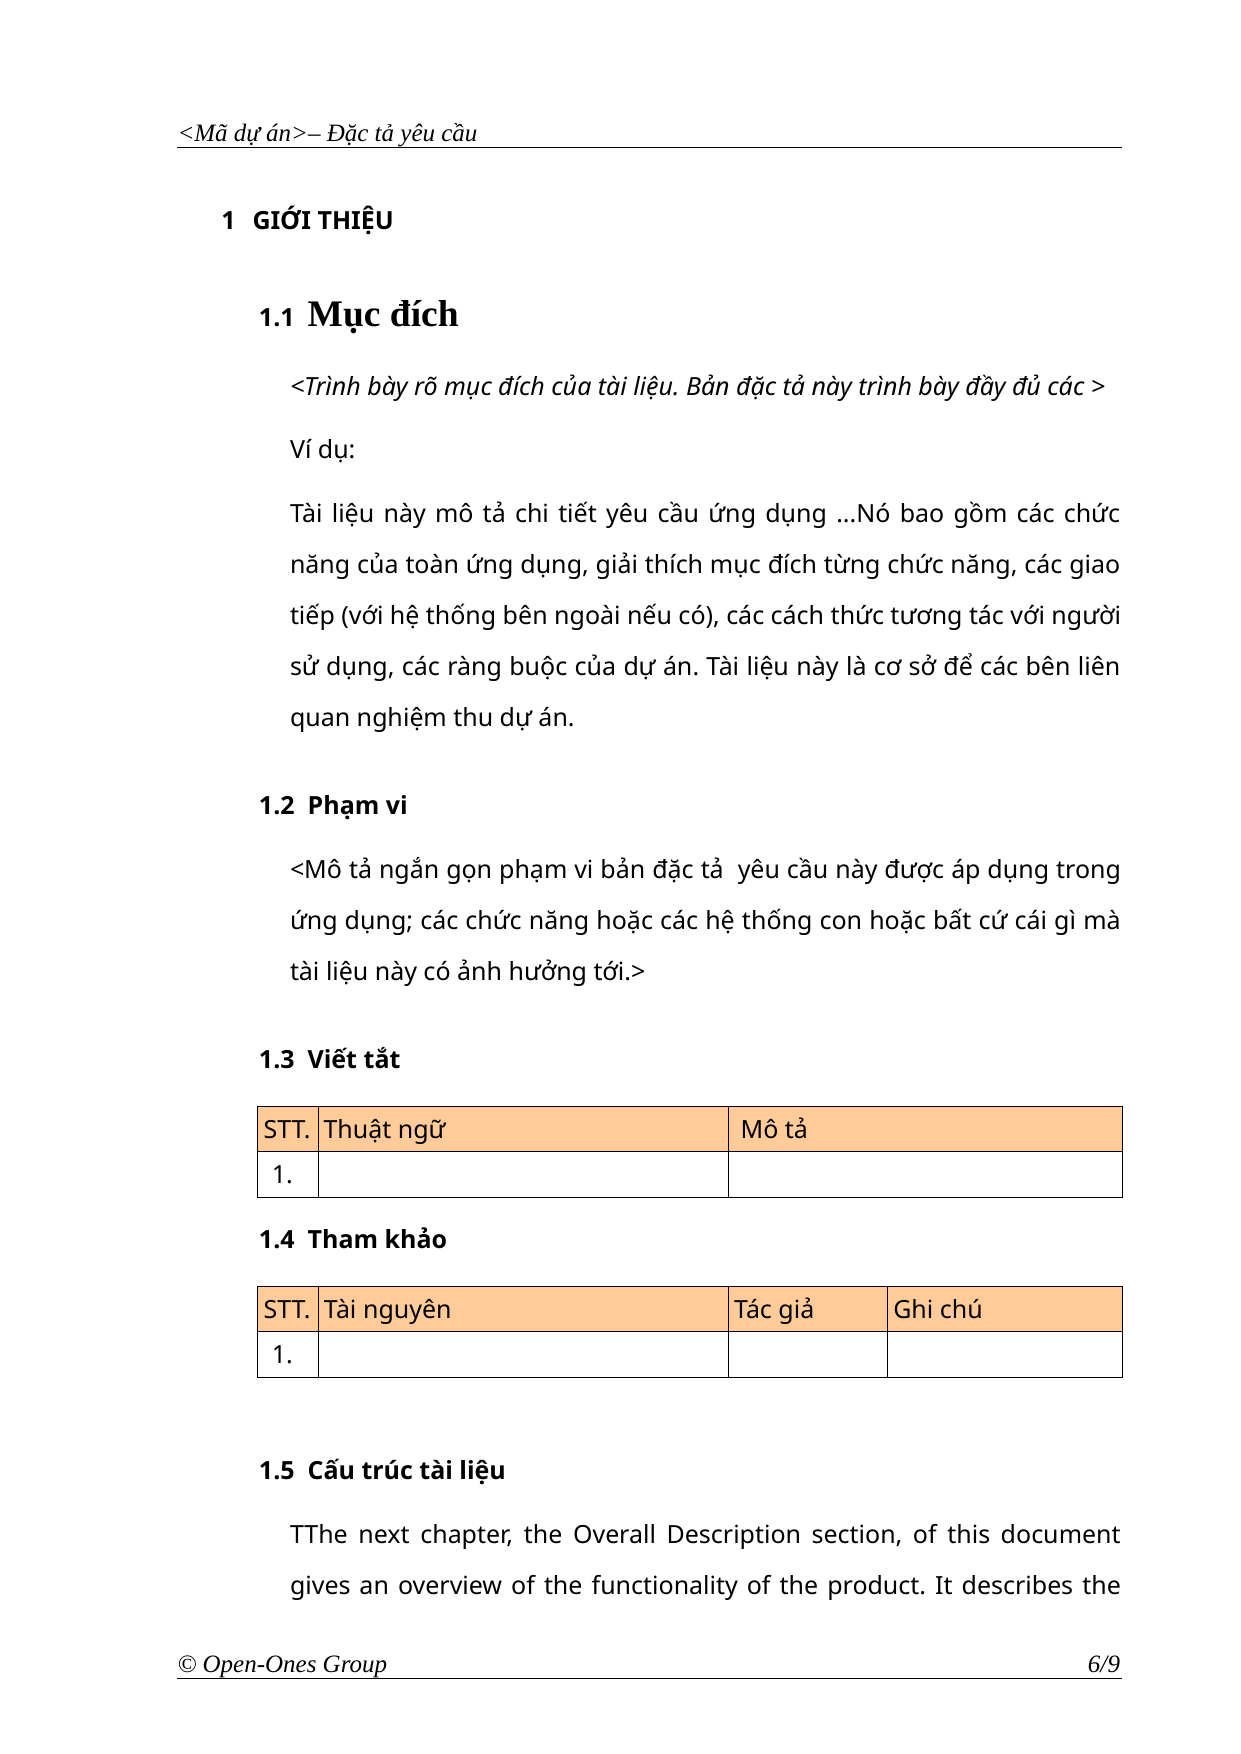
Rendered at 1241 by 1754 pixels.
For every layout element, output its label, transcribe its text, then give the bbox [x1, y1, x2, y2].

table_header STT. [258, 1287, 318, 1331]
subtitle Mục đích [252, 291, 1122, 334]
table_header Tài nguyên [319, 1287, 728, 1331]
table_cell [888, 1332, 1122, 1377]
table_cell [258, 1332, 318, 1377]
list TThe next chapter, the Overall Description section, of this document gives an overview of the functionality of the product. It describes the [252, 1516, 1122, 1602]
subtitle Phạm vi [252, 788, 1122, 822]
table_header STT. [258, 1107, 318, 1151]
list Ví dụ: [252, 432, 1122, 466]
table_cell [729, 1152, 1122, 1197]
list <Mô tả ngắn gọn phạm vi bản đặc tả yêu cầu này được áp dụng trong ứng dụng; các chức năng hoặc các hệ thống con hoặc bất cứ cái gì mà tài liệu này có ảnh hưởng tới.> [252, 851, 1122, 988]
list <Trình bày rõ mục đích của tài liệu. Bản đặc tả này trình bày đầy đủ các > [252, 368, 1122, 402]
subtitle Viết tắt [252, 1042, 1122, 1076]
table_cell [729, 1332, 887, 1377]
table_header Ghi chú [888, 1287, 1122, 1331]
table_header Mô tả [729, 1107, 1122, 1151]
table_cell [258, 1152, 318, 1197]
table_cell [319, 1152, 728, 1197]
subtitle Cấu trúc tài liệu [252, 1453, 1122, 1487]
table_header Thuật ngữ [319, 1107, 728, 1151]
list Tài liệu này mô tả chi tiết yêu cầu ứng dụng ...Nó bao gồm các chức năng của toàn ứng dụng, giải thích mục đích từng chức năng, các giao tiếp (với hệ thống bên ngoài nếu có), các cách thức tương tác với người sử dụng, các ràng buộc của dự án. Tài liệu này là cơ sở để các bên liên quan nghiệm thu dự án. [252, 495, 1122, 733]
subtitle GIỚI THIỆU [215, 202, 1122, 236]
subtitle Tham khảo [252, 1222, 1122, 1256]
table_cell [319, 1332, 728, 1377]
table_header Tác giả [729, 1287, 887, 1331]
